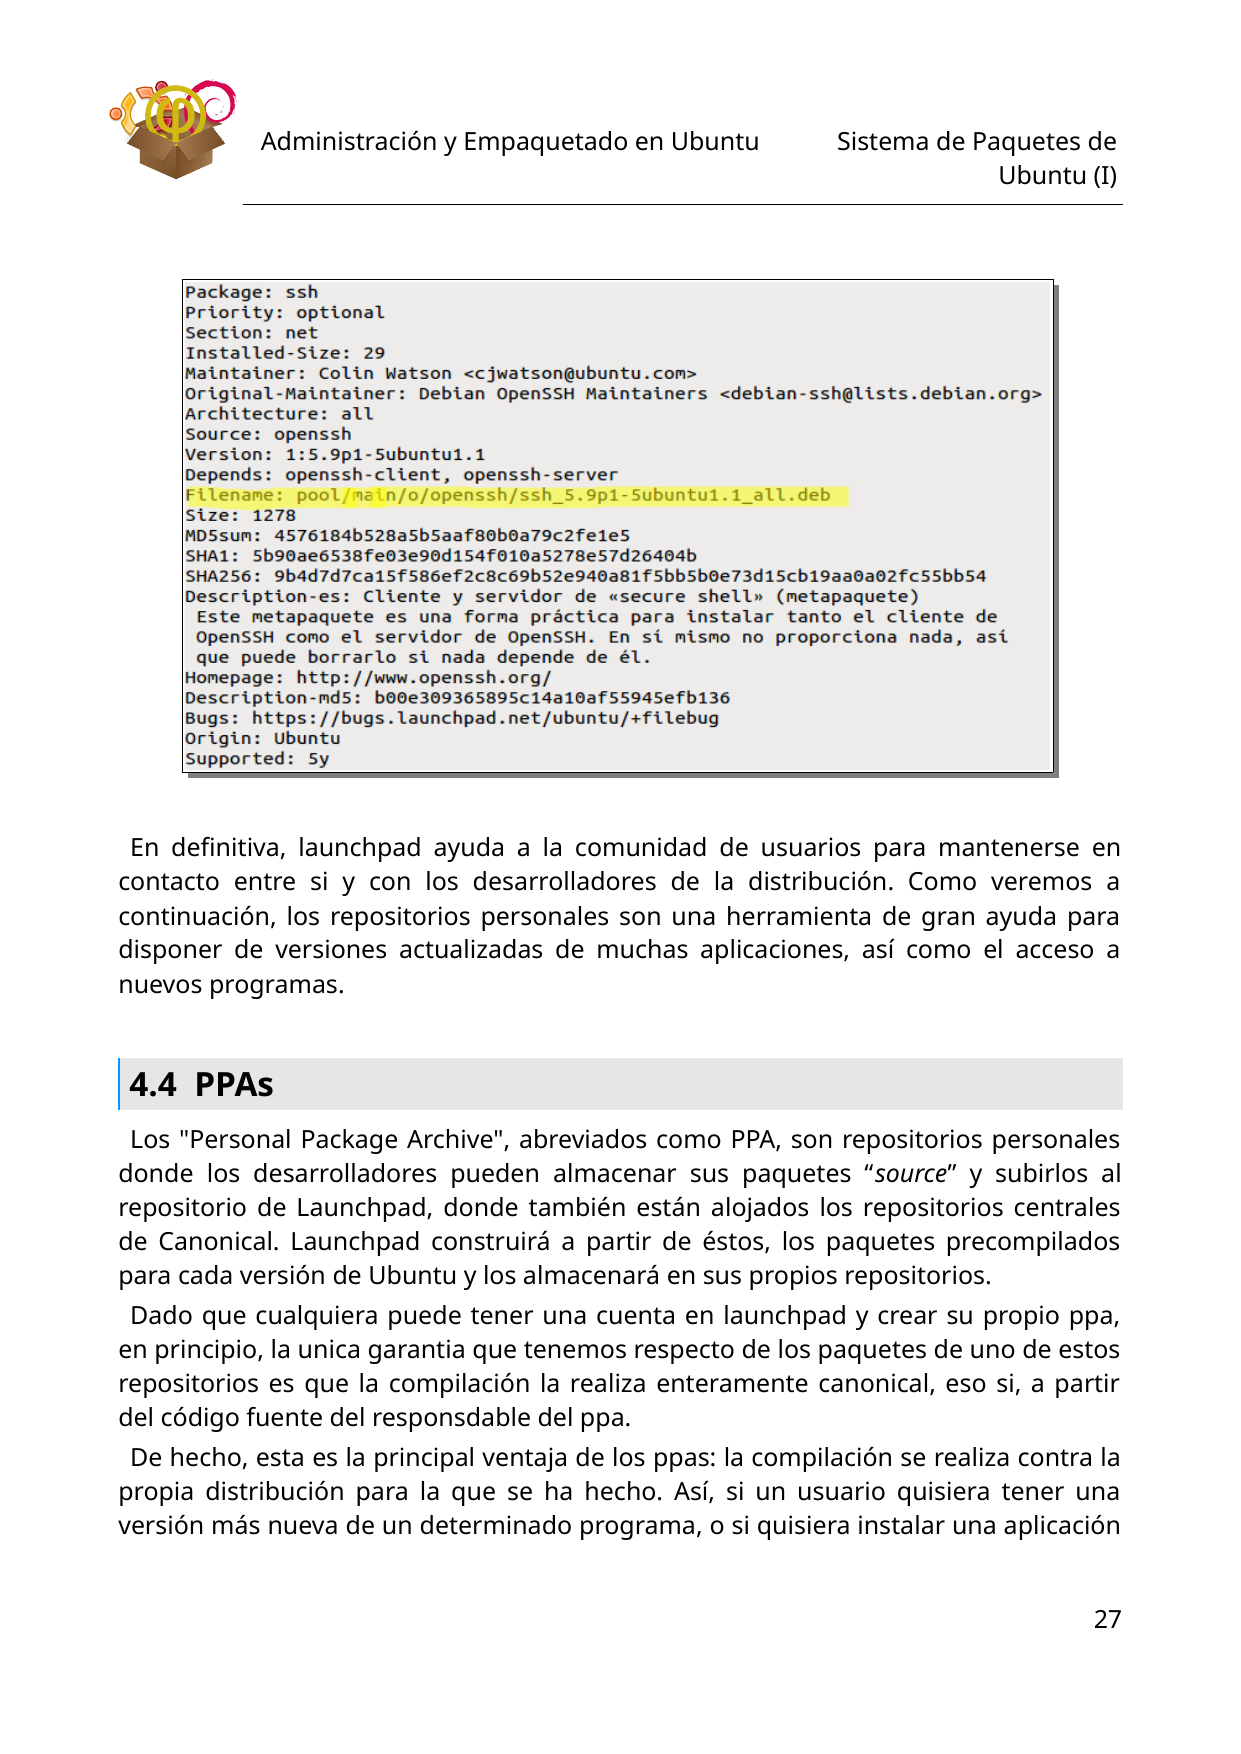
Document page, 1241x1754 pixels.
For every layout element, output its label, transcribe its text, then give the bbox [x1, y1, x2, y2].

text En definitiva, launchpad ayuda a la comunidad de usuarios para mantenerse en contacto entre si y con los desarrolladores de la distribución. Como veremos a continuación, los repositorios personales son una herramienta de gran ayuda para disponer de versiones actualizadas de muchas aplicaciones, así como el acceso a nuevos programas. [118, 830, 1122, 1000]
picture [184, 282, 1050, 770]
text De hecho, esta es la principal ventaja de los ppas: la compilación se realiza contra la propia distribución para la que se ha hecho. Así, si un usuario quisiera tener una versión más nueva de un determinado programa, o si quisiera instalar una aplicación [118, 1440, 1122, 1542]
text Los "Personal Package Archive", abreviados como PPA, son repositorios personales donde los desarrolladores pueden almacenar sus paquetes “source” y subirlos al repositorio de Launchpad, donde también están alojados los repositorios centrales de Canonical. Launchpad construirá a partir de éstos, los paquetes precompilados para cada versión de Ubuntu y los almacenará en sus propios repositorios. [118, 1121, 1122, 1292]
subtitle 4.4 PPAs [120, 1059, 1122, 1109]
text Dado que cualquiera puede tener una cuenta en launchpad y crear su propio ppa, en principio, la unica garantia que tenemos respecto de los paquetes de uno de estos repositorios es que la compilación la realiza enteramente canonical, eso si, a partir del código fuente del responsdable del ppa. [118, 1297, 1122, 1434]
